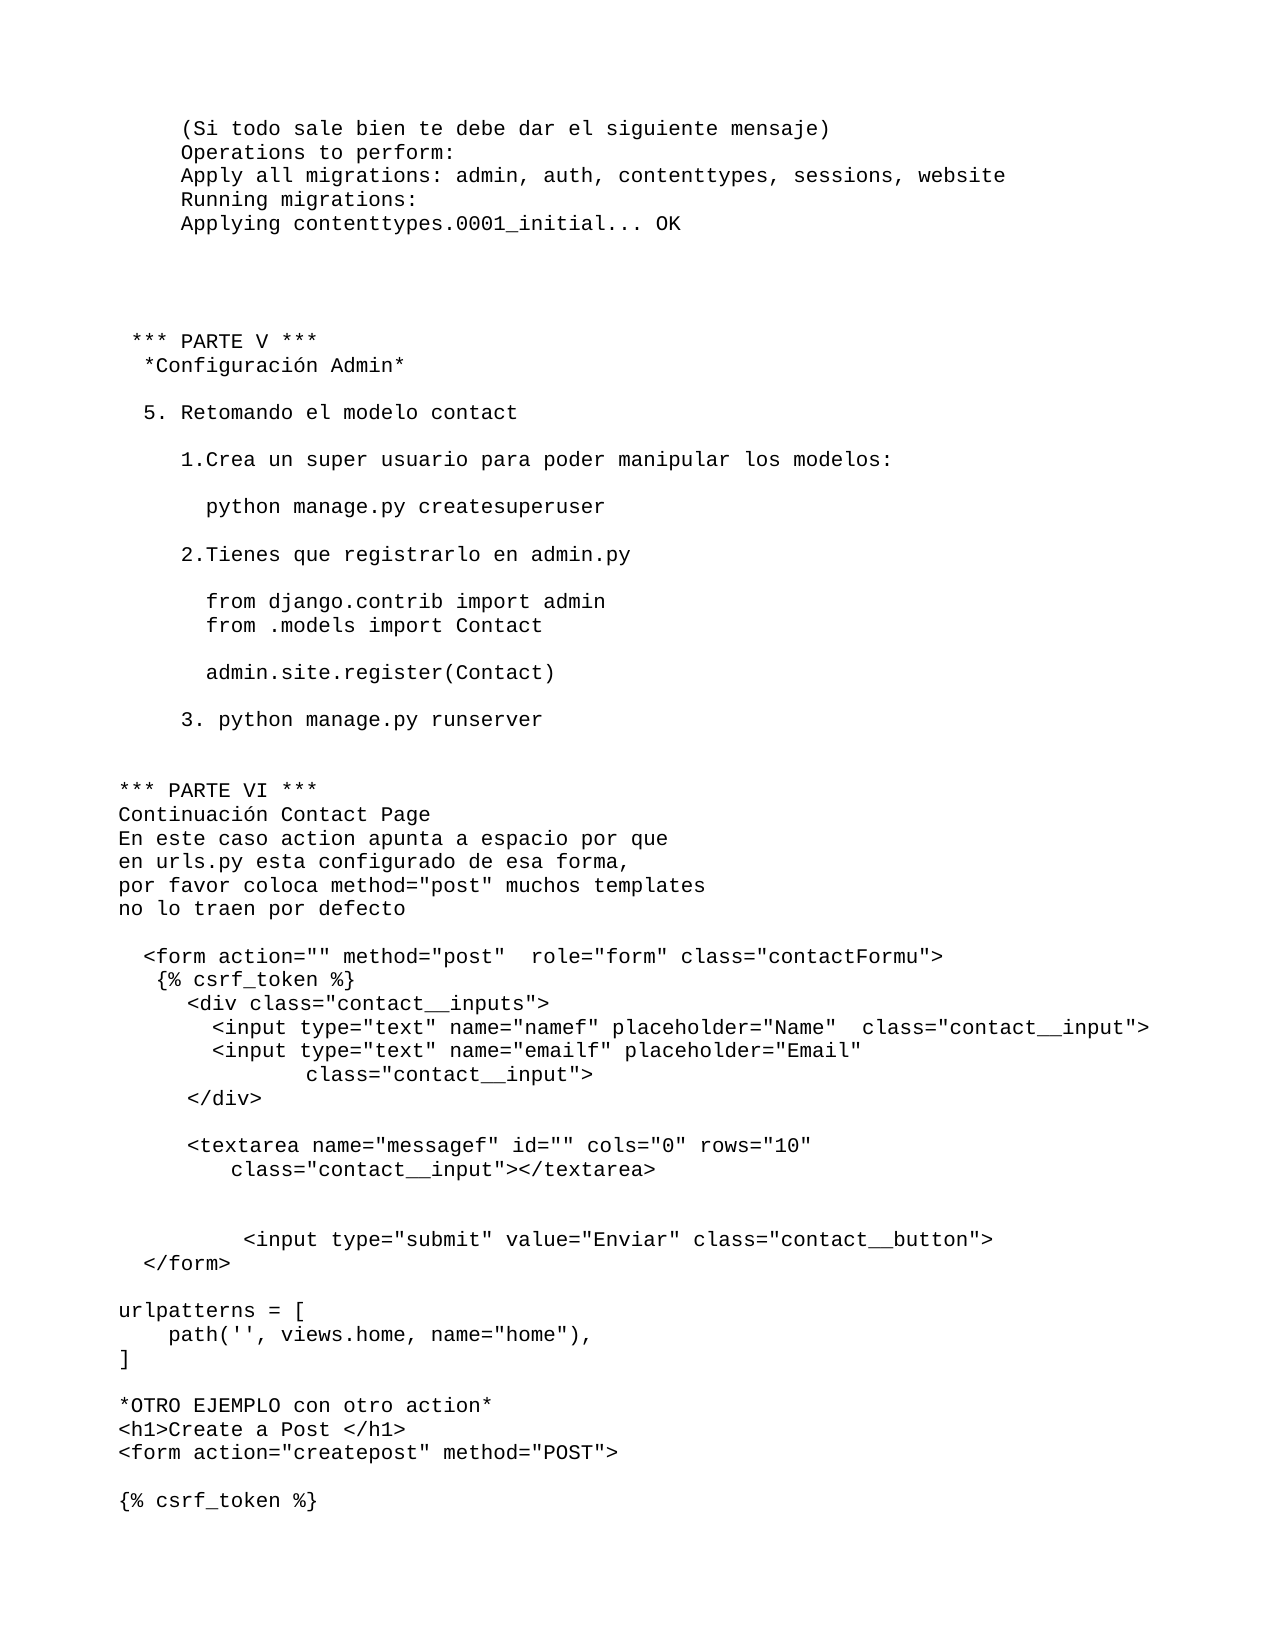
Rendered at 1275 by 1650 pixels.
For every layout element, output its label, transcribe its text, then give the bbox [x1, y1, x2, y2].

text urlpatterns = [ [118, 1300, 1157, 1324]
text 5. Retomando el modelo contact [118, 402, 1157, 426]
text class="contact__input"></textarea> [118, 1158, 1157, 1182]
text no lo traen por defecto [118, 898, 1157, 922]
text <form action="createpost" method="POST"> [118, 1442, 1157, 1466]
text Applying contenttypes.0001_initial... OK [118, 213, 1157, 236]
text Continuación Contact Page [118, 804, 1157, 827]
text <input type="submit" value="Enviar" class="contact__button"> [118, 1229, 1157, 1253]
text path('', views.home, name="home"), [118, 1324, 1157, 1348]
text 3. python manage.py runserver [118, 709, 1157, 733]
text <form action="" method="post" role="form" class="contactFormu"> [118, 946, 1157, 969]
text ] [118, 1348, 1157, 1371]
text 1.Crea un super usuario para poder manipular los modelos: [118, 449, 1157, 473]
text por favor coloca method="post" muchos templates [118, 875, 1157, 898]
text from django.contrib import admin [118, 591, 1157, 615]
text {% csrf_token %} [118, 1489, 1157, 1513]
text </div> [118, 1088, 1157, 1111]
text Operations to perform: [118, 142, 1157, 165]
text <div class="contact__inputs"> [118, 993, 1157, 1017]
text Running migrations: [118, 189, 1157, 213]
text <input type="text" name="namef" placeholder="Name" class="contact__input"> [118, 1017, 1157, 1040]
text *** PARTE VI *** [118, 780, 1157, 804]
text python manage.py createsuperuser [118, 496, 1157, 520]
text {% csrf_token %} [118, 969, 1157, 993]
text Apply all migrations: admin, auth, contenttypes, sessions, website [118, 165, 1157, 189]
text *** PARTE V *** [118, 331, 1157, 354]
text En este caso action apunta a espacio por que [118, 827, 1157, 851]
text *OTRO EJEMPLO con otro action* [118, 1395, 1157, 1419]
text <input type="text" name="emailf" placeholder="Email" [118, 1040, 1157, 1064]
text admin.site.register(Contact) [118, 662, 1157, 686]
text (Si todo sale bien te debe dar el siguiente mensaje) [118, 118, 1157, 142]
text class="contact__input"> [118, 1064, 1157, 1088]
text <h1>Create a Post </h1> [118, 1419, 1157, 1442]
text *Configuración Admin* [118, 354, 1157, 378]
text from .models import Contact [118, 615, 1157, 638]
text <textarea name="messagef" id="" cols="0" rows="10" [118, 1135, 1157, 1158]
text en urls.py esta configurado de esa forma, [118, 851, 1157, 875]
text </form> [118, 1253, 1157, 1277]
text 2.Tienes que registrarlo en admin.py [118, 544, 1157, 567]
